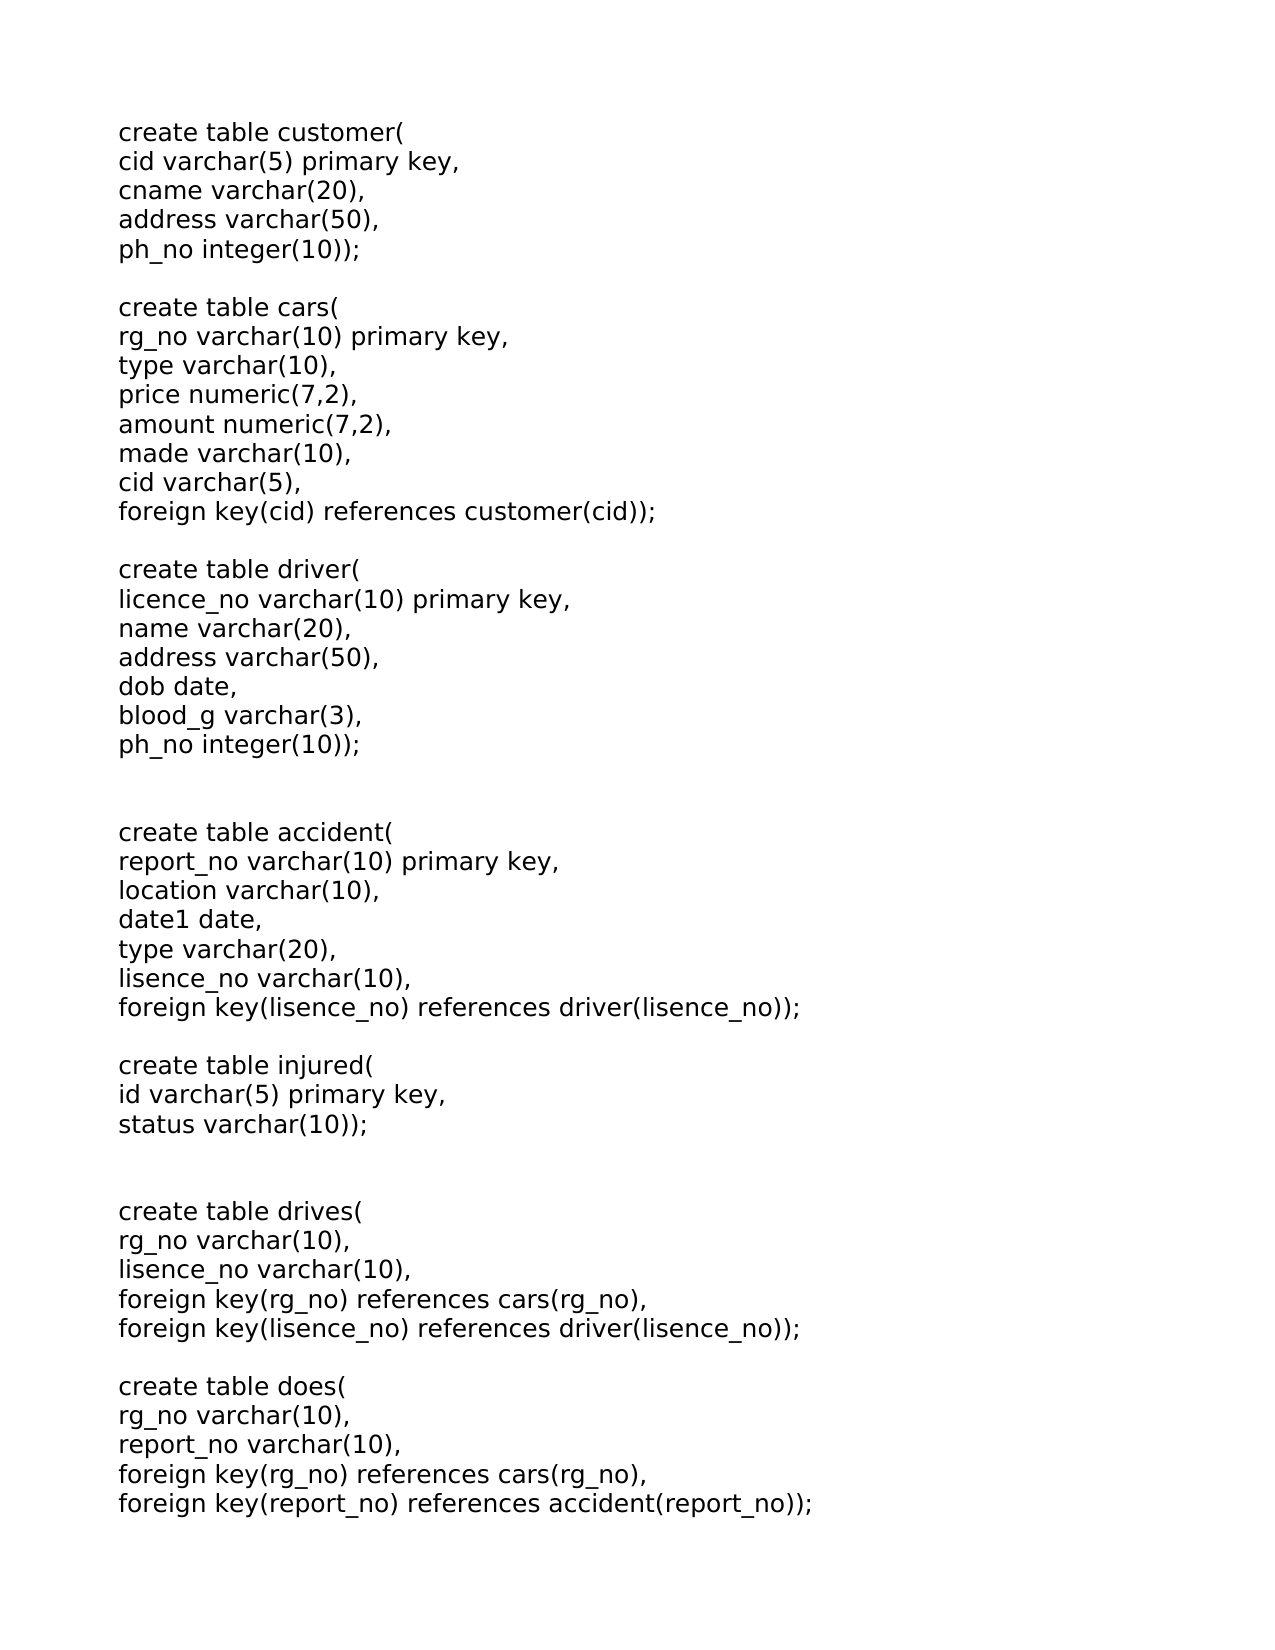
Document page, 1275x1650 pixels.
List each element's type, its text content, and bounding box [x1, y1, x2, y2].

text id varchar(5) primary key, [118, 1081, 1157, 1110]
text price numeric(7,2), [118, 381, 1157, 410]
text type varchar(20), [118, 935, 1157, 964]
text ph_no integer(10)); [118, 731, 1157, 760]
text status varchar(10)); [118, 1110, 1157, 1139]
text foreign key(rg_no) references cars(rg_no), [118, 1285, 1157, 1314]
text date1 date, [118, 906, 1157, 935]
text create table cars( [118, 293, 1157, 322]
text made varchar(10), [118, 439, 1157, 468]
text cname varchar(20), [118, 176, 1157, 206]
text amount numeric(7,2), [118, 410, 1157, 439]
text foreign key(report_no) references accident(report_no)); [118, 1489, 1157, 1518]
text rg_no varchar(10), [118, 1226, 1157, 1256]
text create table does( [118, 1372, 1157, 1401]
text create table injured( [118, 1051, 1157, 1081]
text create table drives( [118, 1197, 1157, 1226]
text location varchar(10), [118, 876, 1157, 906]
text address varchar(50), [118, 643, 1157, 672]
text foreign key(lisence_no) references driver(lisence_no)); [118, 1314, 1157, 1343]
text create table driver( [118, 556, 1157, 585]
text create table customer( [118, 118, 1157, 147]
text ph_no integer(10)); [118, 235, 1157, 264]
text address varchar(50), [118, 206, 1157, 235]
text licence_no varchar(10) primary key, [118, 585, 1157, 614]
text rg_no varchar(10) primary key, [118, 322, 1157, 351]
text create table accident( [118, 818, 1157, 847]
text report_no varchar(10) primary key, [118, 847, 1157, 876]
text foreign key(rg_no) references cars(rg_no), [118, 1460, 1157, 1489]
text report_no varchar(10), [118, 1431, 1157, 1460]
text cid varchar(5), [118, 468, 1157, 497]
text blood_g varchar(3), [118, 701, 1157, 731]
text name varchar(20), [118, 614, 1157, 643]
text lisence_no varchar(10), [118, 964, 1157, 993]
text lisence_no varchar(10), [118, 1256, 1157, 1285]
text rg_no varchar(10), [118, 1401, 1157, 1431]
text cid varchar(5) primary key, [118, 147, 1157, 176]
text dob date, [118, 672, 1157, 701]
text type varchar(10), [118, 351, 1157, 381]
text foreign key(cid) references customer(cid)); [118, 497, 1157, 526]
text foreign key(lisence_no) references driver(lisence_no)); [118, 993, 1157, 1022]
